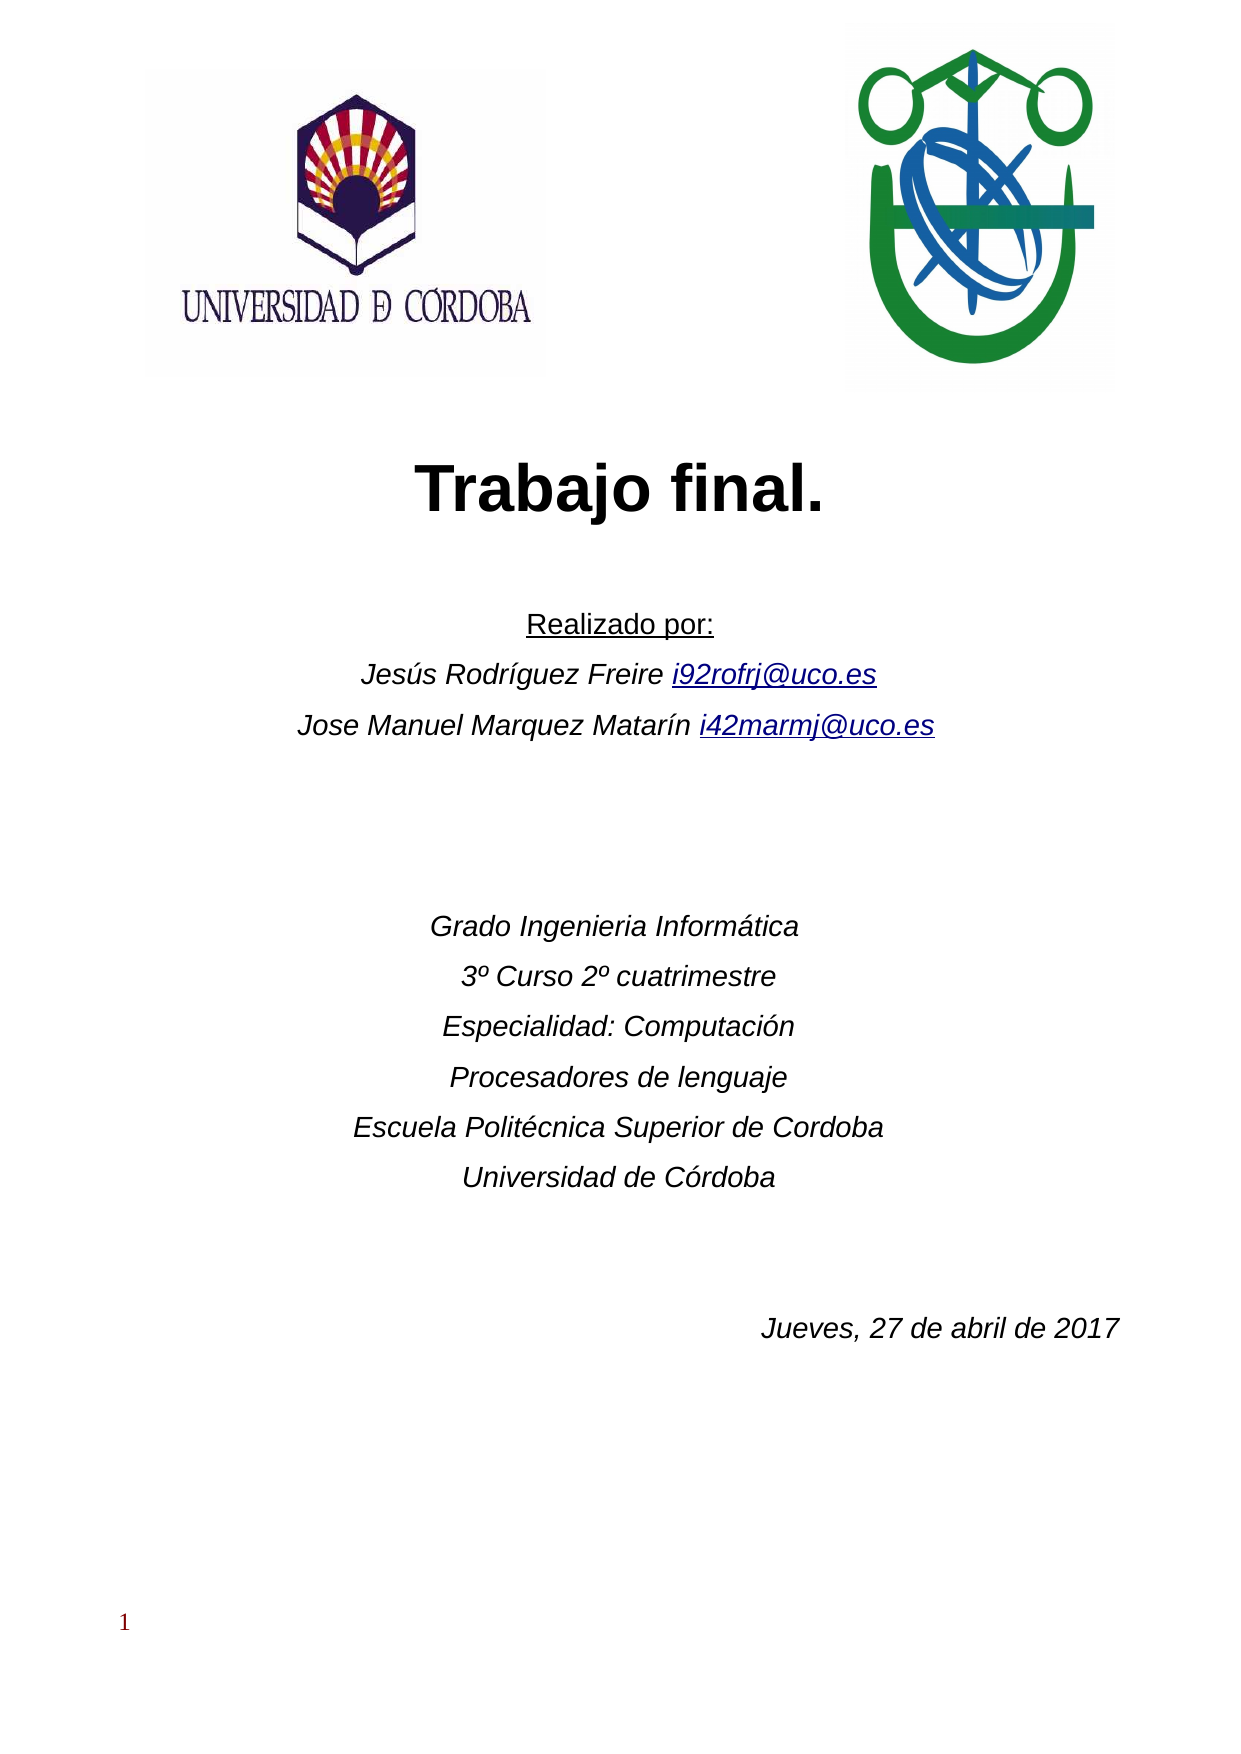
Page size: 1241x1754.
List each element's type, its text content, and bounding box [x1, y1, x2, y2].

text Especialidad: Computación [118, 1009, 1122, 1043]
text Jose Manuel Marquez Matarín i42marmj@uco.es [118, 707, 1122, 741]
text Jesús Rodríguez Freire i92rofrj@uco.es [118, 657, 1122, 691]
text Realizado por: [118, 607, 1122, 640]
text Escuela Politécnica Superior de Cordoba [118, 1110, 1122, 1143]
text Trabajo final. [118, 449, 1122, 525]
text Universidad de Córdoba [118, 1160, 1122, 1194]
text Grado Ingenieria Informática [118, 909, 1122, 942]
text 3º Curso 2º cuatrimestre [118, 959, 1122, 993]
text Procesadores de lenguaje [118, 1060, 1122, 1093]
picture [144, 69, 547, 377]
picture [845, 23, 1116, 393]
text Jueves, 27 de abril de 2017 [118, 1311, 1122, 1345]
